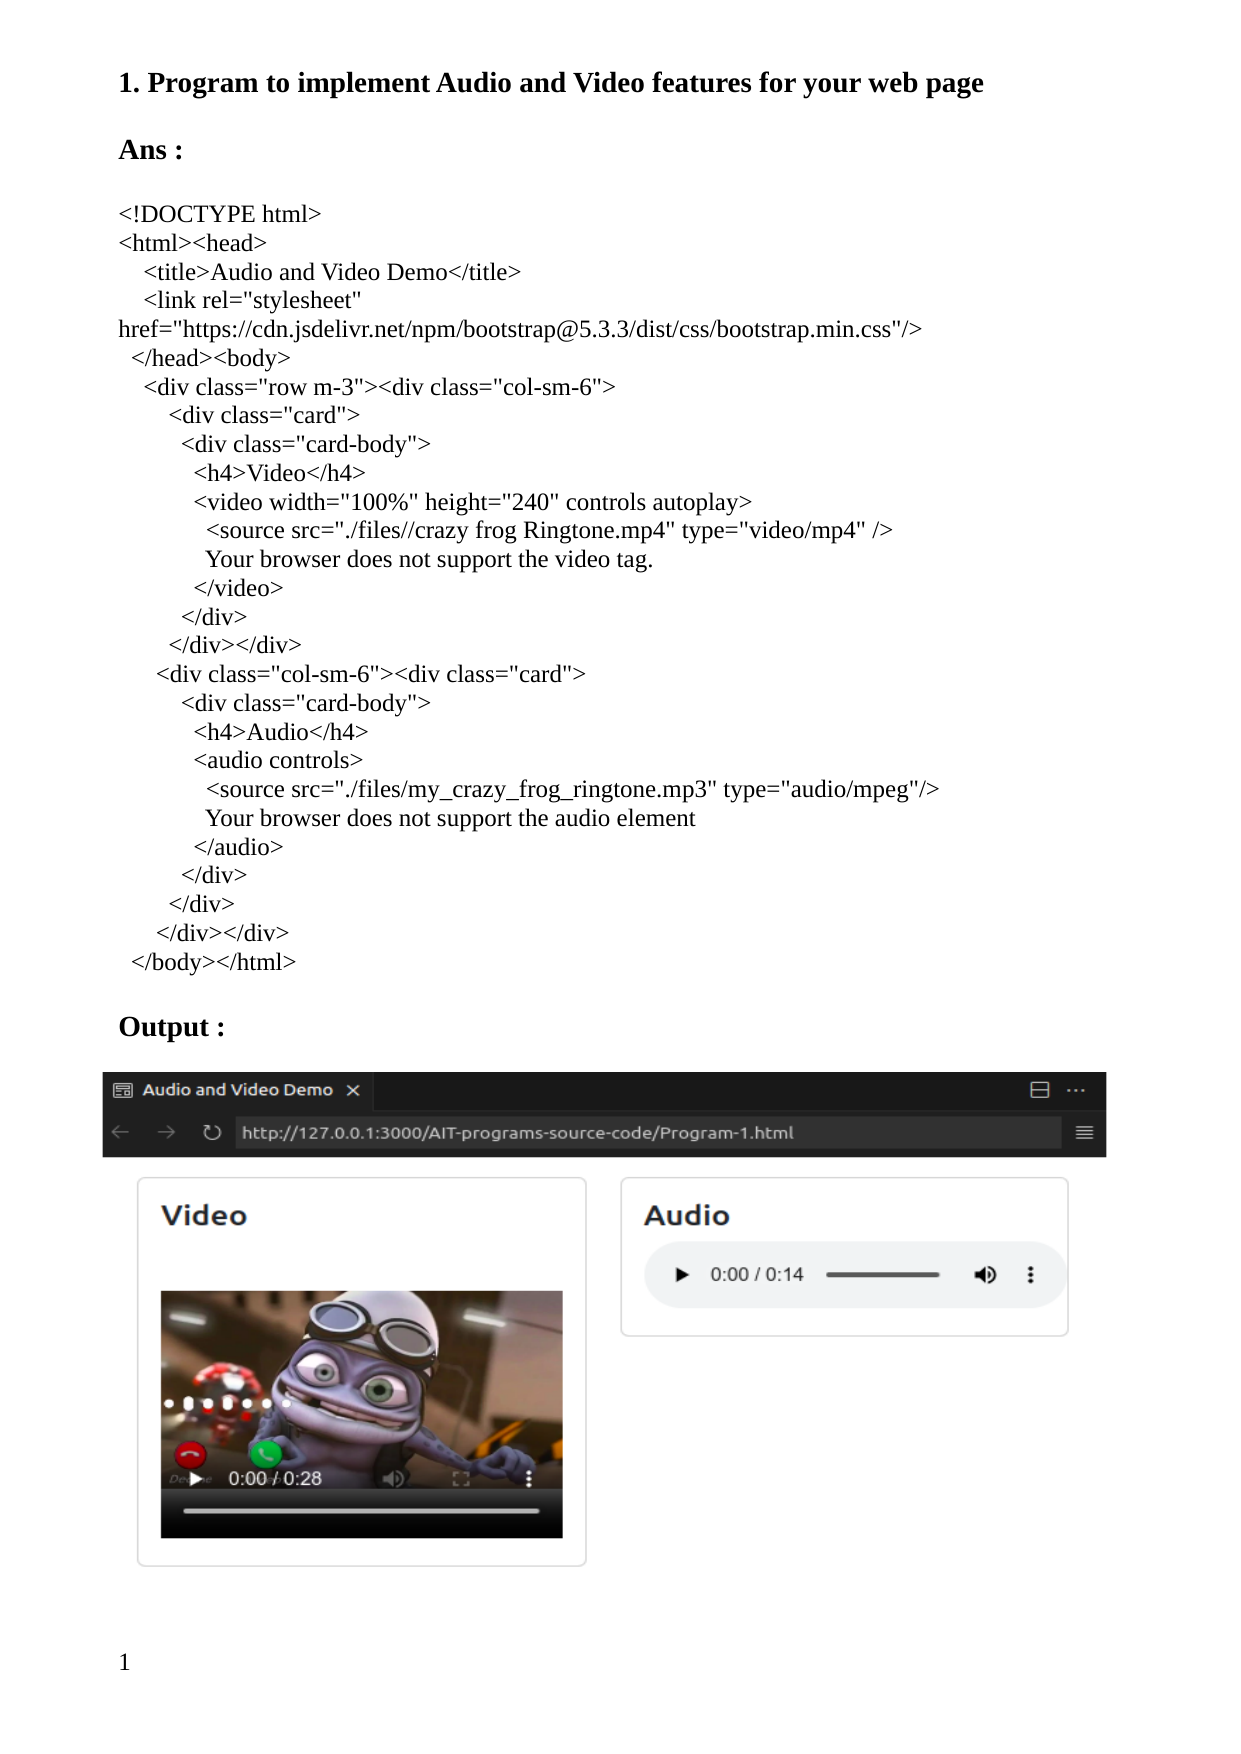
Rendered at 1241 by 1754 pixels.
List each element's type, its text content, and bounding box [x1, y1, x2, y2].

text </div></div> [118, 631, 1122, 659]
text <div class="col-sm-6"><div class="card"> [118, 659, 1122, 688]
text <div class="card-body"> [118, 688, 1122, 717]
text <source src="./files/my_crazy_frog_ringtone.mp3" type="audio/mpeg"/> [118, 774, 1122, 803]
text </div> [118, 602, 1122, 631]
text Your browser does not support the video tag. [118, 544, 1122, 573]
text Output : [118, 1009, 1122, 1043]
text <html><head> [118, 228, 1122, 257]
text </div> [118, 861, 1122, 889]
text <h4>Audio</h4> [118, 717, 1122, 746]
text </body></html> [118, 947, 1122, 976]
text </audio> [118, 832, 1122, 861]
text 1. Program to implement Audio and Video features for your web page [118, 65, 1122, 99]
text <title>Audio and Video Demo</title> [118, 257, 1122, 286]
text </div> [118, 889, 1122, 918]
text </video> [118, 573, 1122, 602]
text <h4>Video</h4> [118, 458, 1122, 487]
picture [102, 1072, 1107, 1646]
text <link rel="stylesheet" href="https://cdn.jsdelivr.net/npm/bootstrap@5.3.3/dist/css/bootstrap.min.css"/> [118, 286, 1122, 343]
text </head><body> [118, 343, 1122, 372]
text <audio controls> [118, 746, 1122, 774]
text Your browser does not support the audio element [118, 803, 1122, 832]
text Ans : [118, 132, 1122, 166]
text <!DOCTYPE html> [118, 199, 1122, 228]
text <source src="./files//crazy frog Ringtone.mp4" type="video/mp4" /> [118, 516, 1122, 544]
text <div class="card"> [118, 401, 1122, 429]
text <div class="card-body"> [118, 429, 1122, 458]
text <video width="100%" height="240" controls autoplay> [118, 487, 1122, 516]
text <div class="row m-3"><div class="col-sm-6"> [118, 372, 1122, 401]
text </div></div> [118, 918, 1122, 947]
